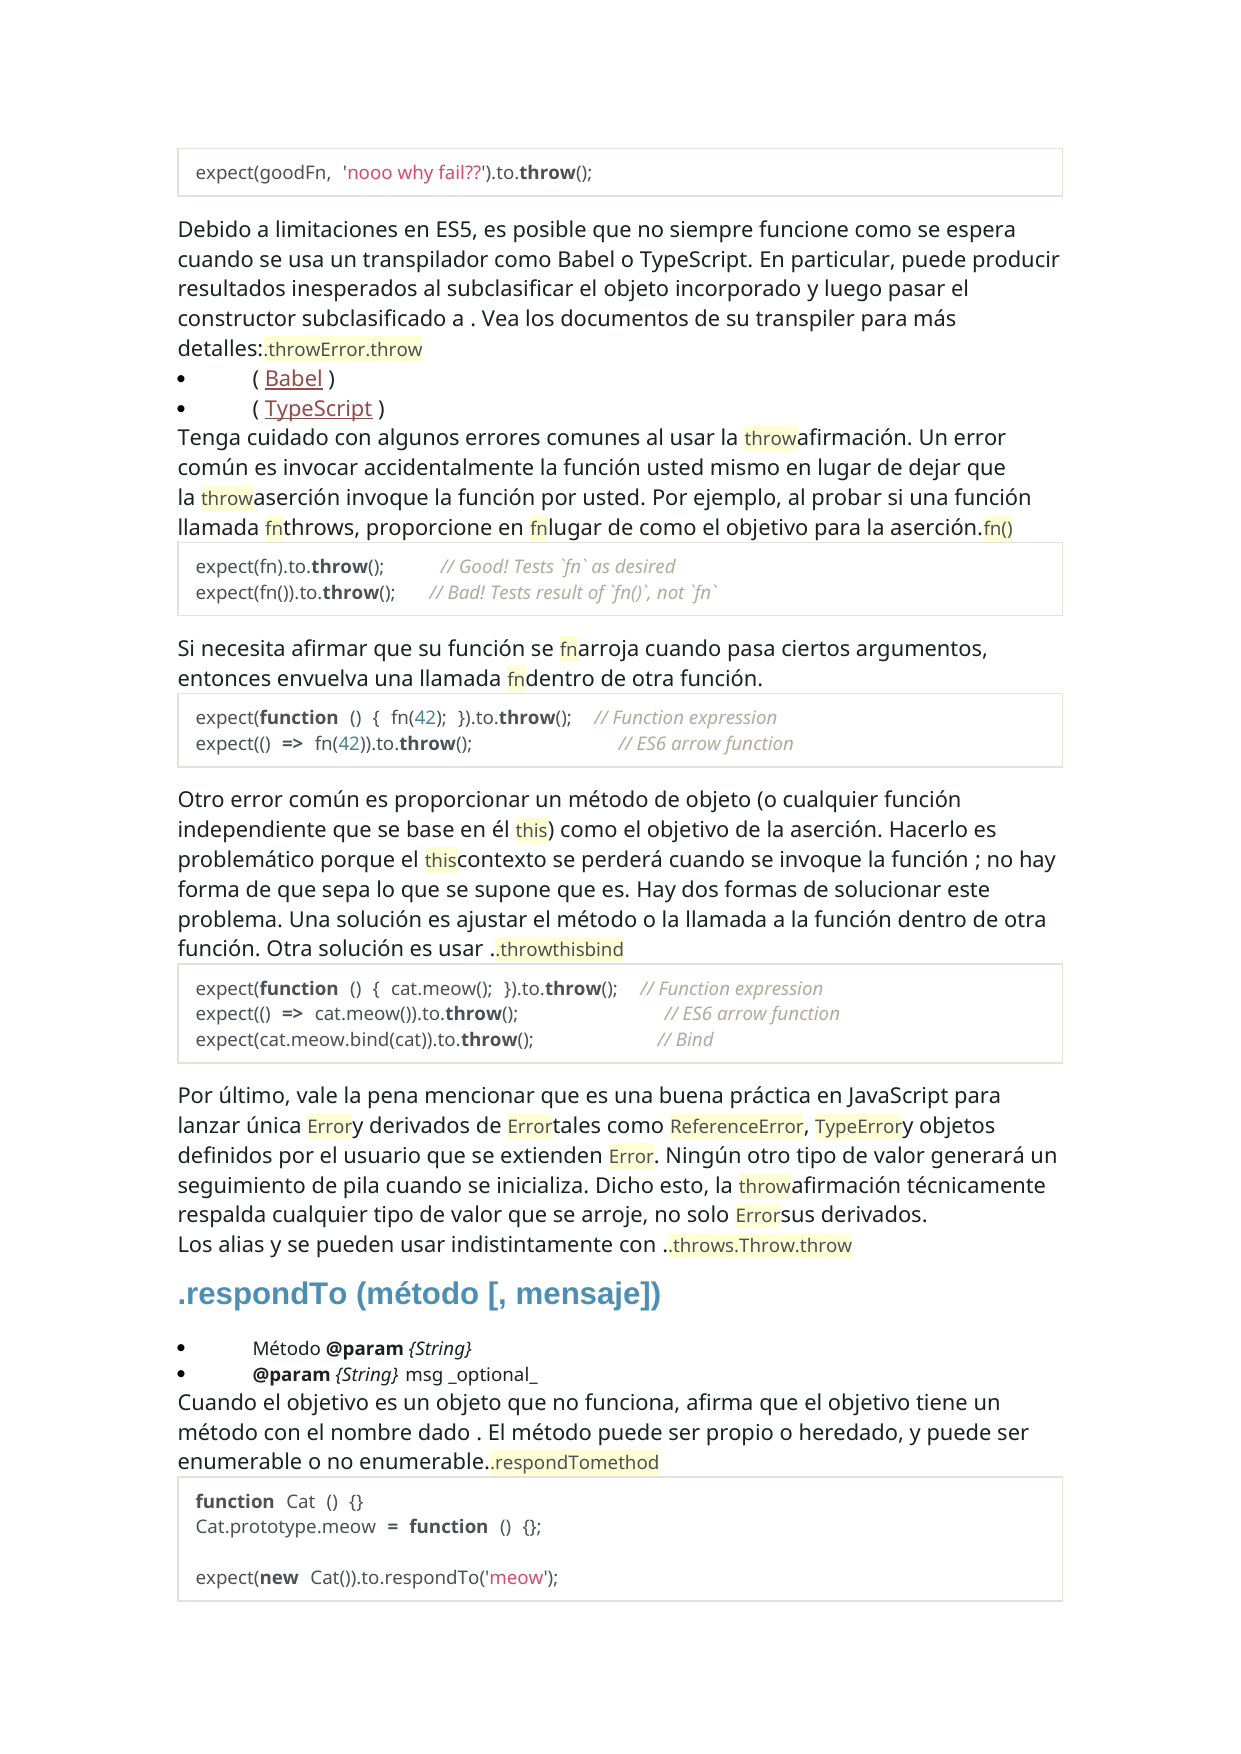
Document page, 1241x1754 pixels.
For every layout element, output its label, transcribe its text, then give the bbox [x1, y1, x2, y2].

text Por último, vale la pena mencionar que es una buena práctica en JavaScript para lanzar única Errory derivados de Errortales como ReferenceError, TypeErrory objetos definidos por el usuario que se extienden Error. Ningún otro tipo de valor generará un seguimiento de pila cuando se inicializa. Dicho esto, la throwafirmación técnicamente respalda cualquier tipo de valor que se arroje, no solo Errorsus derivados. [177, 1080, 1063, 1229]
subtitle .respondTo (método [, mensaje]) [177, 1275, 1063, 1311]
text expect(goodFn, 'nooo why fail??').to.throw(); [179, 149, 1062, 195]
text expect(() => cat.meow()).to.throw(); // ES6 arrow function [179, 989, 1062, 1014]
text Otro error común es proporcionar un método de objeto (o cualquier función independiente que se base en él this) como el objetivo de la aserción. Hacerlo es problemático porque el thiscontexto se perderá cuando se invoque la función ; no hay forma de que sepa lo que se supone que es. Hay dos formas de solucionar este problema. Una solución es ajustar el método o la llamada a la función dentro de otra función. Otra solución es usar ..throwthisbind [177, 784, 1063, 963]
text Debido a limitaciones en ES5, es posible que no siempre funcione como se espera cuando se usa un transpilador como Babel o TypeScript. En particular, puede producir resultados inesperados al subclasificar el objeto incorporado y luego pasar el constructor subclasificado a . Vea los documentos de su transpiler para más detalles:.throwError.throw [177, 214, 1063, 363]
text expect(() => fn(42)).to.throw(); // ES6 arrow function [179, 718, 1062, 766]
text expect(fn()).to.throw(); // Bad! Tests result of `fn()`, not `fn` [179, 567, 1062, 615]
text expect(function () { fn(42); }).to.throw(); // Function expression [179, 694, 1062, 718]
text Si necesita afirmar que su función se fnarroja cuando pasa ciertos argumentos, entonces envuelva una llamada fndentro de otra función. [177, 633, 1063, 693]
list @param {String} msg _optional_ [177, 1361, 1063, 1387]
text function Cat () {} [179, 1478, 1062, 1502]
text Los alias y se pueden usar indistintamente con ..throws.Throw.throw [177, 1229, 1063, 1259]
list ( Babel ) [177, 363, 1063, 392]
text expect(new Cat()).to.respondTo('meow'); [179, 1553, 1062, 1600]
text expect(fn).to.throw(); // Good! Tests `fn` as desired [179, 543, 1062, 567]
text expect(cat.meow.bind(cat)).to.throw(); // Bind [179, 1014, 1062, 1062]
list Método @param {String} [177, 1336, 1063, 1361]
list ( TypeScript ) [177, 392, 1063, 422]
text Cat.prototype.meow = function () {}; [179, 1502, 1062, 1527]
text expect(function () { cat.meow(); }).to.throw(); // Function expression [179, 965, 1062, 989]
text Cuando el objetivo es un objeto que no funciona, afirma que el objetivo tiene un método con el nombre dado . El método puede ser propio o heredado, y puede ser enumerable o no enumerable..respondTomethod [177, 1387, 1063, 1476]
text Tenga cuidado con algunos errores comunes al usar la throwafirmación. Un error común es invocar accidentalmente la función usted mismo en lugar de dejar que la throwaserción invoque la función por usted. Por ejemplo, al probar si una función llamada fnthrows, proporcione en fnlugar de como el objetivo para la aserción.fn() [177, 422, 1063, 541]
